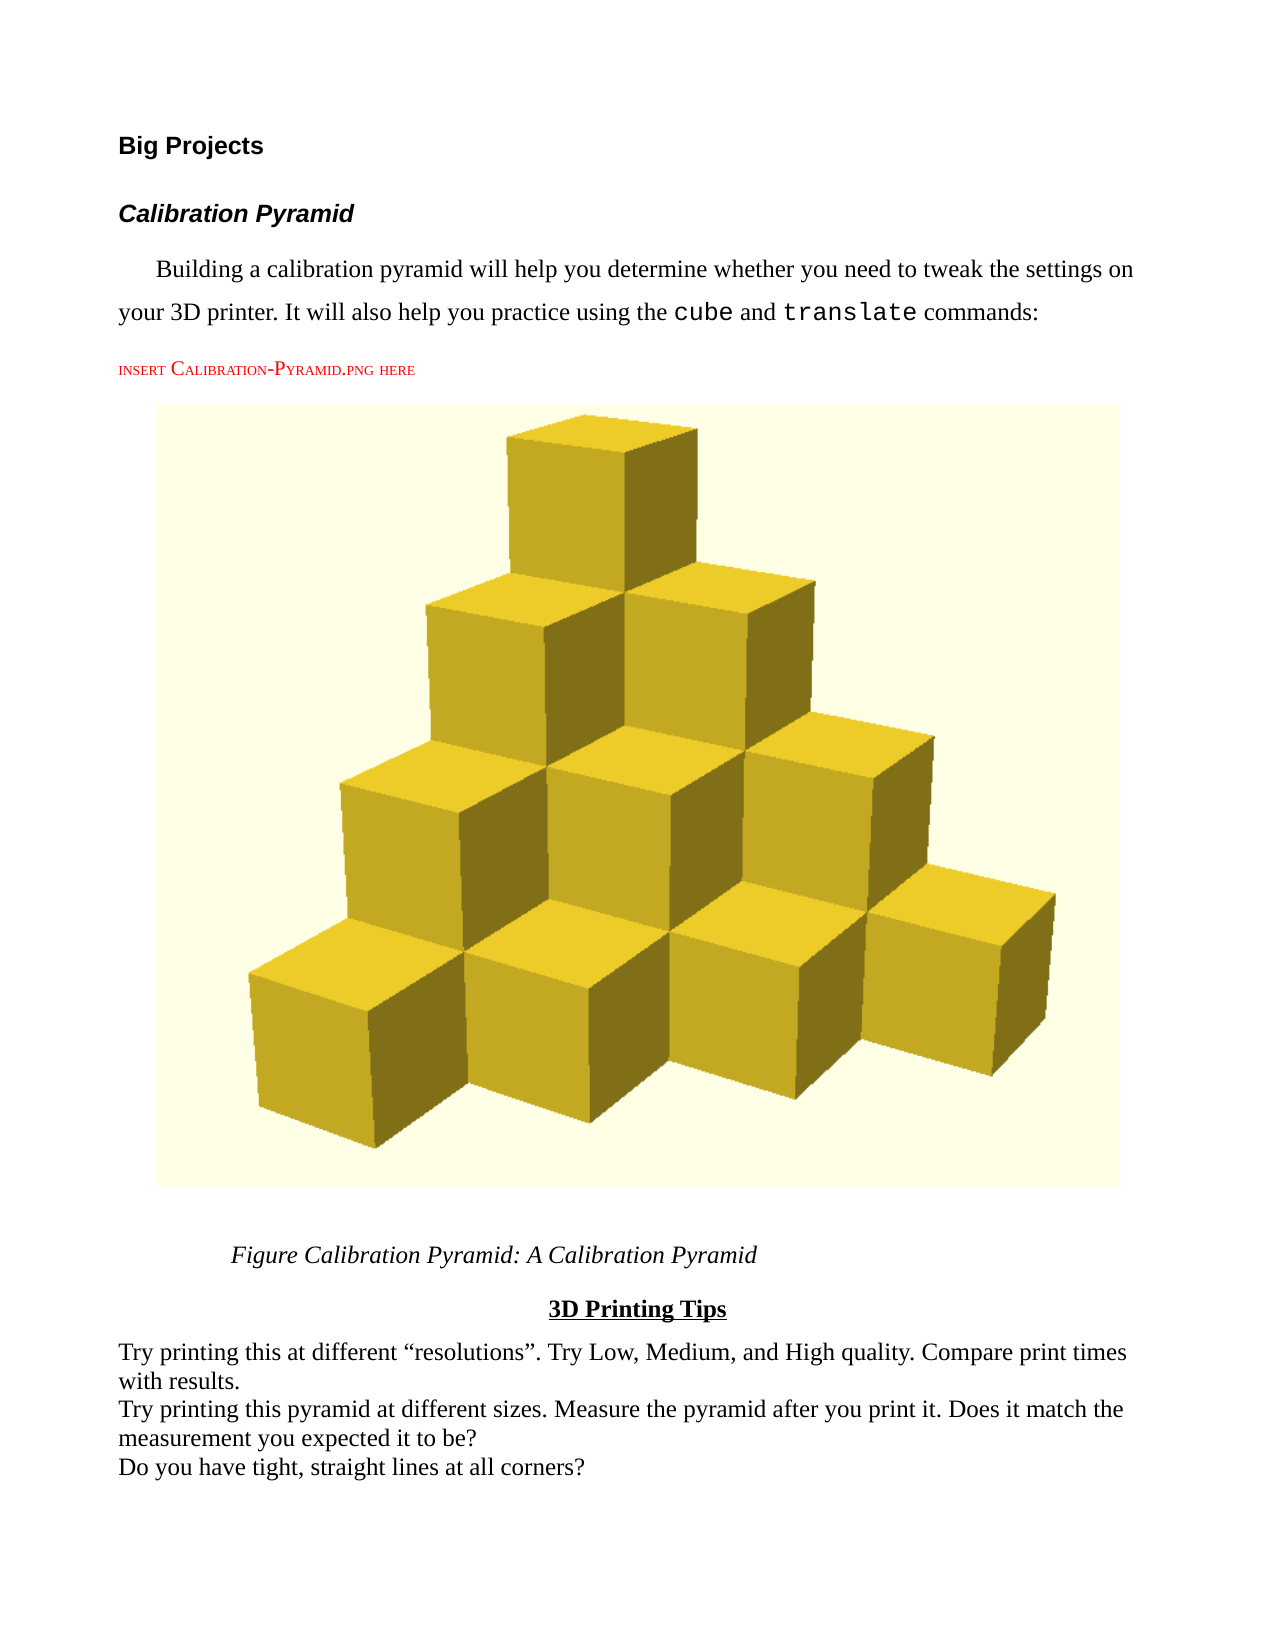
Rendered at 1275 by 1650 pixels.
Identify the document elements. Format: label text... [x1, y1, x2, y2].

list Try printing this at different “resolutions”. Try Low, Medium, and High quality. Compare print times with results. [118, 1337, 1157, 1394]
list Do you have tight, straight lines at all corners? [118, 1452, 1157, 1481]
list Figure Calibration Pyramid: A Calibration Pyramid [193, 1240, 1157, 1269]
list Try printing this pyramid at different sizes. Measure the pyramid after you print it. Does it match the measurement you expected it to be? [118, 1394, 1157, 1452]
picture [155, 404, 1120, 1187]
subtitle Big Projects [118, 131, 1157, 159]
list 3D Printing Tips [118, 1294, 1157, 1323]
text Building a calibration pyramid will help you determine whether you need to tweak the settings on your 3D printer. It will also help you practice using the cube and translate commands: [118, 254, 1157, 328]
subtitle Calibration Pyramid [118, 199, 1157, 227]
text insert Calibration-Pyramid.png here [118, 356, 1157, 380]
